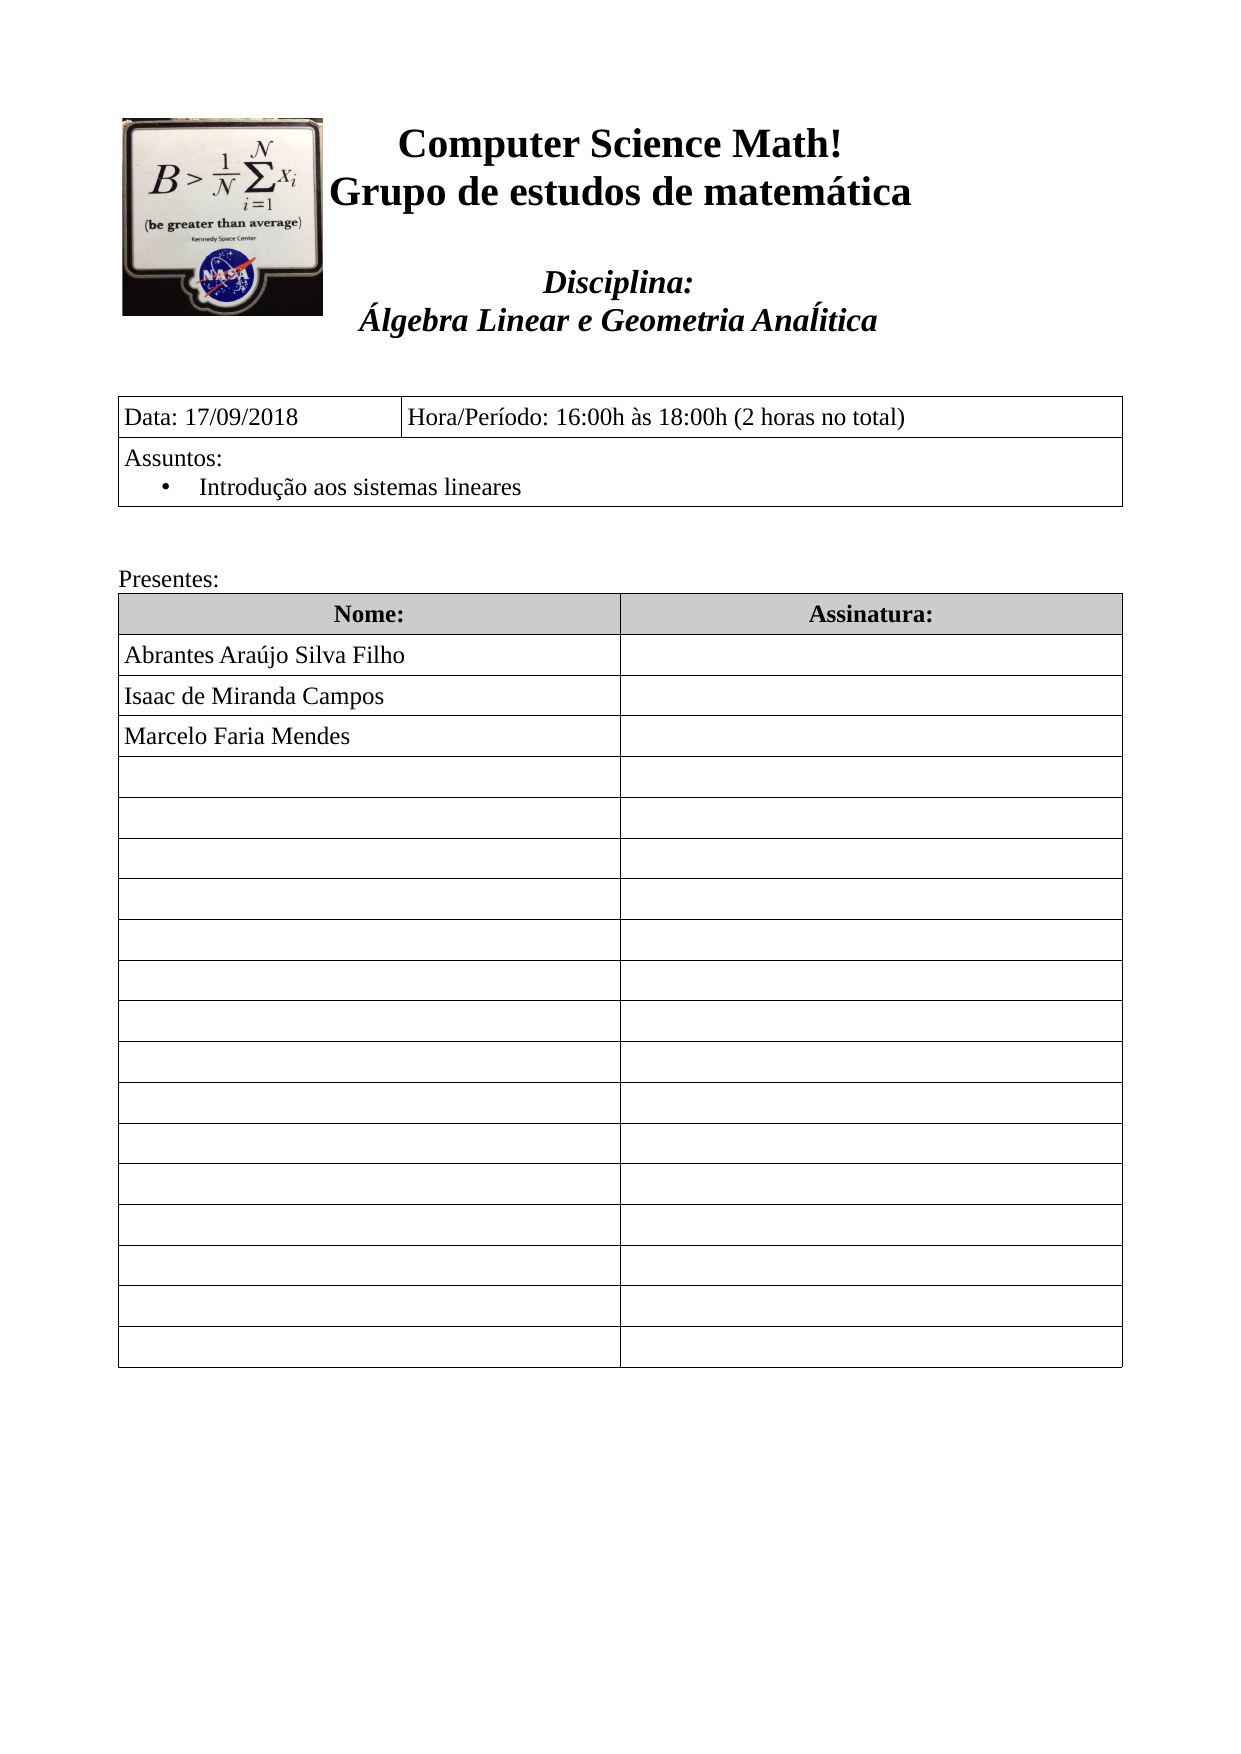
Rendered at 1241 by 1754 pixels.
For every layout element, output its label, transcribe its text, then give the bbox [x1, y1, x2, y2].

table_cell [119, 798, 620, 837]
table_cell [621, 1327, 1122, 1367]
table_cell [119, 879, 620, 919]
table_cell [119, 961, 620, 1000]
table_cell [621, 1042, 1122, 1082]
table_cell Assuntos: Introdução aos sistemas lineares [119, 438, 1122, 506]
table_cell [621, 716, 1122, 756]
table_cell Isaac de Miranda Campos [119, 676, 620, 715]
table_cell [119, 1001, 620, 1041]
table_cell [119, 1205, 620, 1245]
table_cell [119, 1124, 620, 1163]
table_cell [119, 1164, 620, 1204]
table_cell [621, 798, 1122, 837]
table_header Assinatura: [621, 594, 1122, 634]
table_cell [621, 1205, 1122, 1245]
table_cell [119, 1042, 620, 1082]
table_cell Abrantes Araújo Silva Filho [119, 635, 620, 674]
table_cell [621, 1286, 1122, 1326]
table_cell [621, 1164, 1122, 1204]
text Grupo de estudos de matemática [323, 166, 1122, 214]
table_header Data: 17/09/2018 [119, 397, 401, 437]
table_cell [621, 1001, 1122, 1041]
table_header Nome: [119, 594, 620, 634]
text Disciplina: [323, 262, 1122, 300]
table_cell [621, 1083, 1122, 1122]
table_cell [621, 879, 1122, 919]
table_cell [621, 635, 1122, 674]
table_cell [119, 1083, 620, 1122]
table_cell [119, 839, 620, 878]
picture [122, 118, 323, 316]
table_cell [621, 1246, 1122, 1285]
table_cell [119, 1327, 620, 1367]
table_cell [621, 920, 1122, 959]
table_cell [119, 757, 620, 797]
table_cell [119, 1246, 620, 1285]
text Presentes: [118, 564, 1122, 593]
table_cell [621, 839, 1122, 878]
table_cell Marcelo Faria Mendes [119, 716, 620, 756]
table_cell [621, 757, 1122, 797]
text Computer Science Math! [323, 118, 1122, 166]
table_cell [621, 961, 1122, 1000]
table_header Hora/Período: 16:00h às 18:00h (2 horas no total) [402, 397, 1122, 437]
table_cell [621, 676, 1122, 715]
table_cell [119, 920, 620, 959]
table_cell [621, 1124, 1122, 1163]
table_cell [119, 1286, 620, 1326]
text Álgebra Linear e Geometria Anaĺitica [118, 300, 1122, 338]
